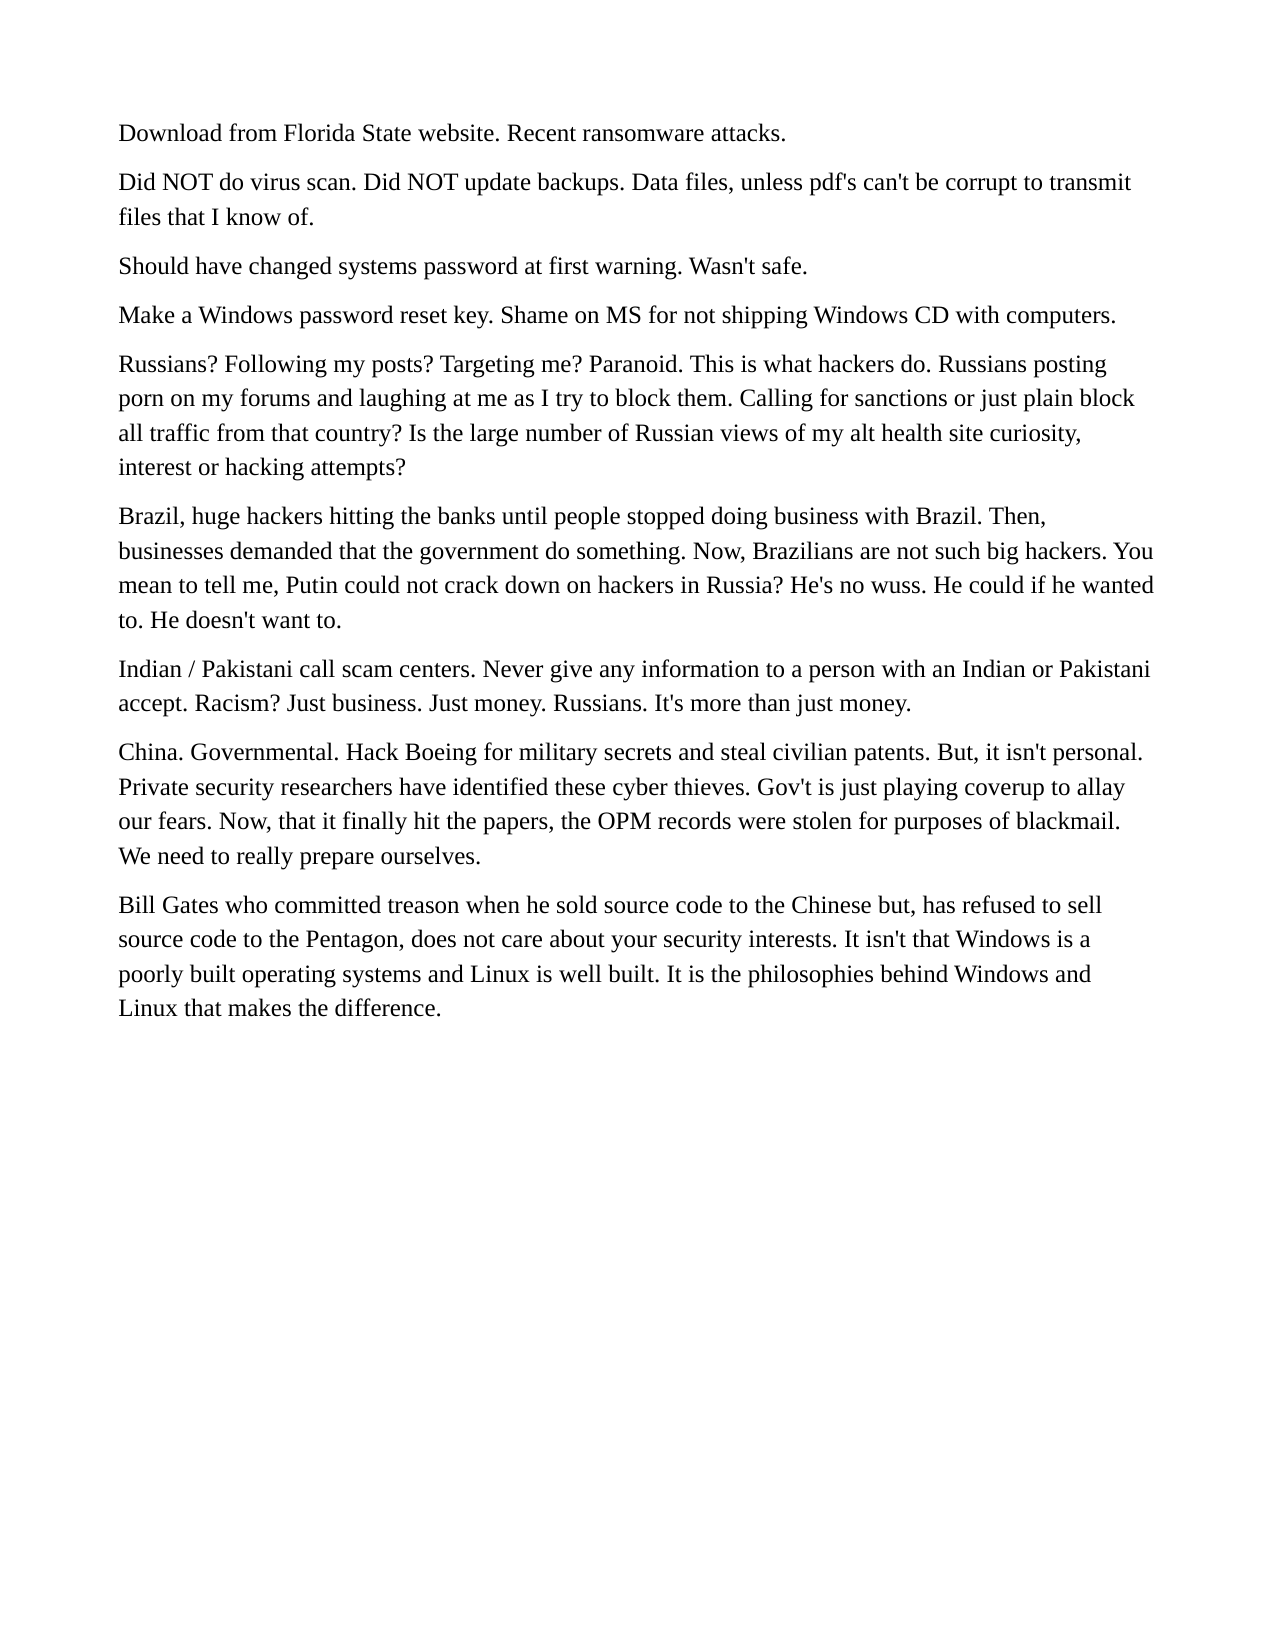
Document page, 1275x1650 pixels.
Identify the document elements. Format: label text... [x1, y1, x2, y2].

text China. Governmental. Hack Boeing for military secrets and steal civilian patents. But, it isn't personal. Private security researchers have identified these cyber thieves. Gov't is just playing coverup to allay our fears. Now, that it finally hit the papers, the OPM records were stolen for purposes of blackmail. We need to really prepare ourselves. [118, 737, 1157, 869]
text Russians? Following my posts? Targeting me? Paranoid. This is what hackers do. Russians posting porn on my forums and laughing at me as I try to block them. Calling for sanctions or just plain block all traffic from that country? Is the large number of Russian views of my alt health site curiosity, interest or hacking attempts? [118, 349, 1157, 481]
text Make a Windows password reset key. Shame on MS for not shipping Windows CD with computers. [118, 300, 1157, 328]
text Indian / Pakistani call scam centers. Never give any information to a person with an Indian or Pakistani accept. Racism? Just business. Just money. Russians. It's more than just money. [118, 654, 1157, 717]
text Download from Florida State website. Recent ransomware attacks. [118, 118, 1157, 147]
text Brazil, huge hackers hitting the banks until people stopped doing business with Brazil. Then, businesses demanded that the government do something. Now, Brazilians are not such big hackers. You mean to tell me, Putin could not crack down on hackers in Russia? He's no wuss. He could if he wanted to. He doesn't want to. [118, 501, 1157, 633]
text Bill Gates who committed treason when he sold source code to the Chinese but, has refused to sell source code to the Pentagon, does not care about your security interests. It isn't that Windows is a poorly built operating systems and Linux is well built. It is the philosophies behind Windows and Linux that makes the difference. [118, 890, 1157, 1022]
text Did NOT do virus scan. Did NOT update backups. Data files, unless pdf's can't be corrupt to transmit files that I know of. [118, 167, 1157, 230]
text Should have changed systems password at first warning. Wasn't safe. [118, 251, 1157, 279]
